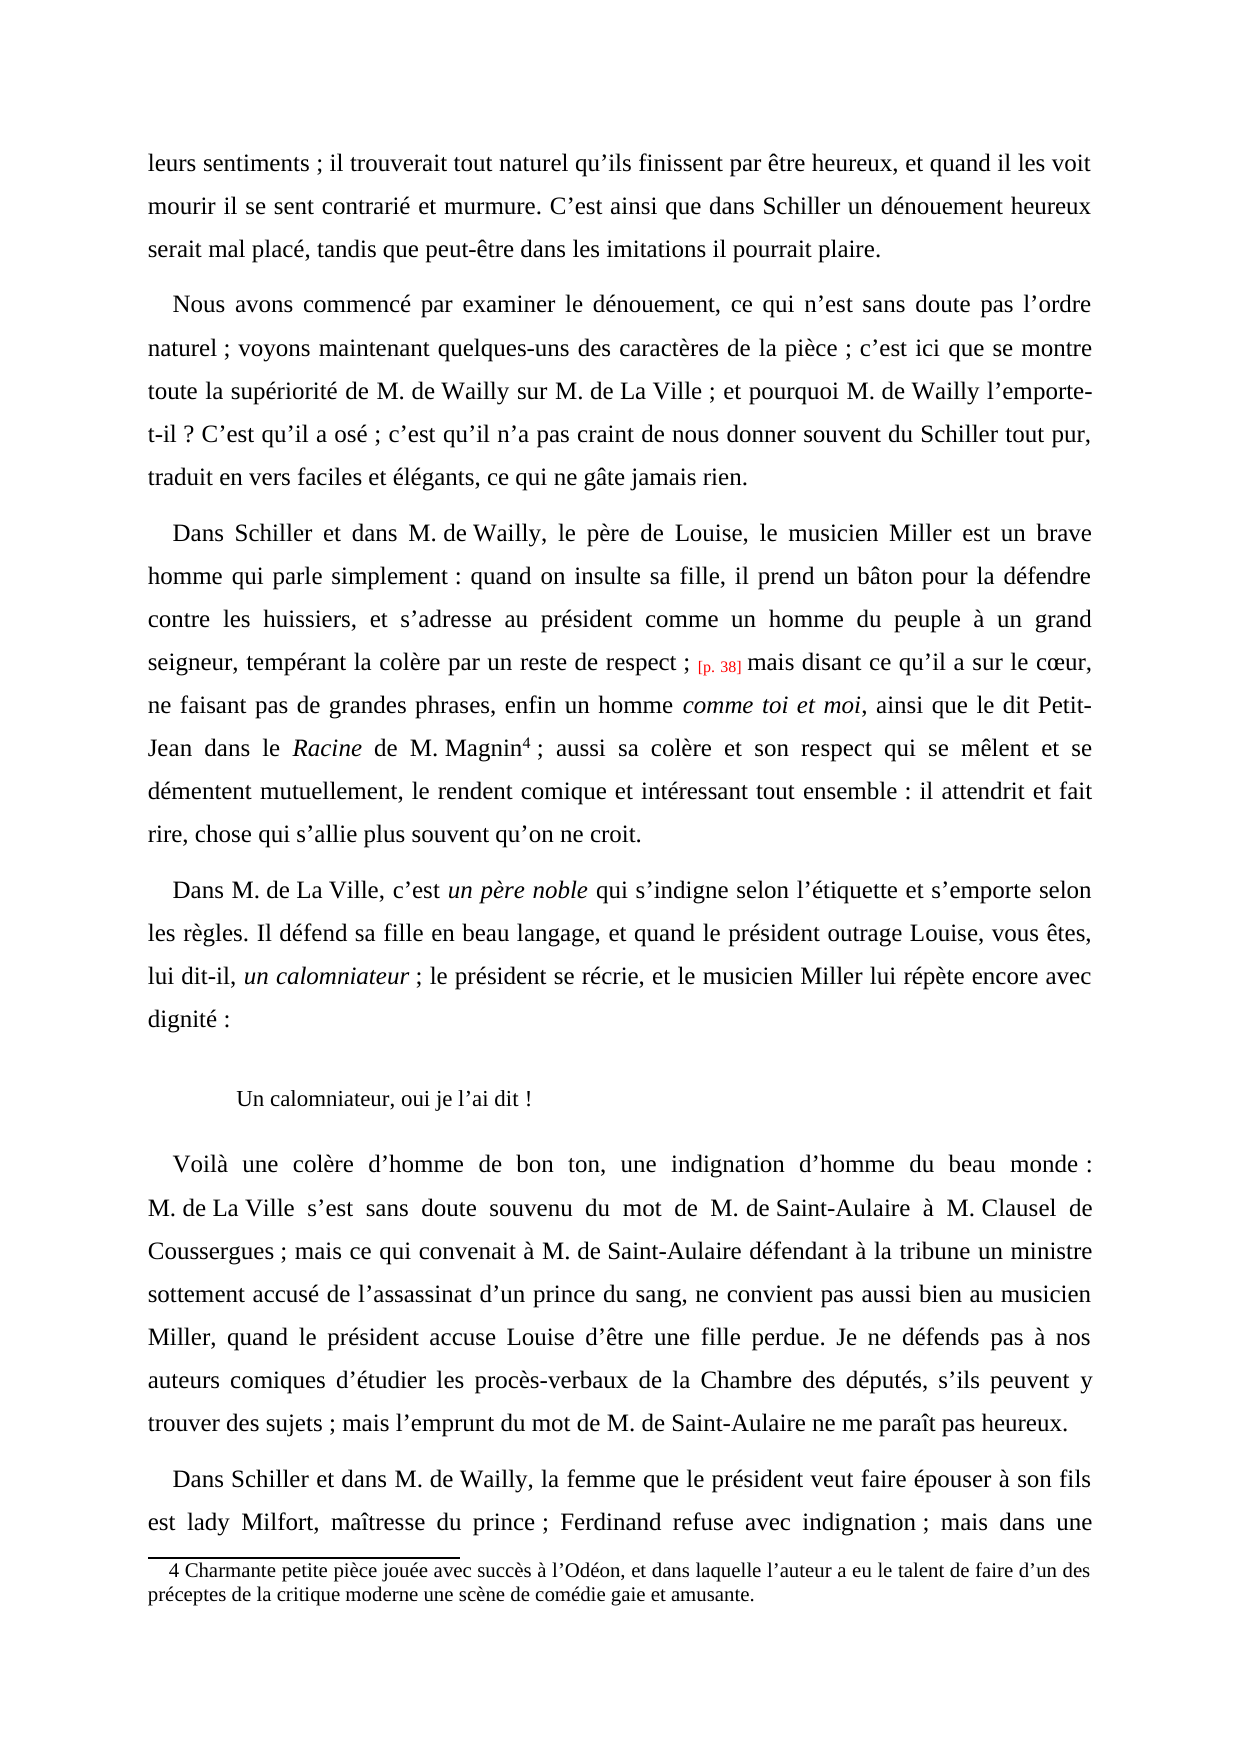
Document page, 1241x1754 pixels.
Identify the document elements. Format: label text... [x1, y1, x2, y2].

text Dans Schiller et dans M. de Wailly, le père de Louise, le musicien Miller est un brave homme qui parle simplement : quand on insulte sa fille, il prend un bâton pour la défendre contre les huissiers, et s’adresse au président comme un homme du peuple à un grand seigneur, tempérant la colère par un reste de respect ; [p. 38] mais disant ce qu’il a sur le cœur, ne faisant pas de grandes phrases, enfin un homme comme toi et moi, ainsi que le dit Petit-Jean dans le Racine de M. Magnin ; aussi sa colère et son respect qui se mêlent et se démentent mutuellement, le rendent comique et intéressant tout ensemble : il attendrit et fait rire, chose qui s’allie plus souvent qu’on ne croit. [148, 518, 1093, 848]
text Dans M. de La Ville, c’est un père noble qui s’indigne selon l’étiquette et s’emporte selon les règles. Il défend sa fille en beau langage, et quand le président outrage Louise, vous êtes, lui dit-il, un calomniateur ; le président se récrie, et le musicien Miller lui répète encore avec dignité : [148, 875, 1093, 1033]
text leurs sentiments ; il trouverait tout naturel qu’ils finissent par être heureux, et quand il les voit mourir il se sent contrarié et murmure. C’est ainsi que dans Schiller un dénouement heureux serait mal placé, tandis que peut-être dans les imitations il pourrait plaire. [148, 148, 1093, 263]
text Dans Schiller et dans M. de Wailly, la femme que le président veut faire épouser à son fils est lady Milfort, maîtresse du prince ; Ferdinand refuse avec indignation ; mais dans une [148, 1464, 1093, 1536]
text Charmante petite pièce jouée avec succès à l’Odéon, et dans laquelle l’auteur a eu le talent de faire d’un des préceptes de la critique moderne une scène de comédie gaie et amusante. [148, 1558, 1093, 1606]
text Voilà une colère d’homme de bon ton, une indignation d’homme du beau monde : M. de La Ville s’est sans doute souvenu du mot de M. de Saint-Aulaire à M. Clausel de Coussergues ; mais ce qui convenait à M. de Saint-Aulaire défendant à la tribune un ministre sottement accusé de l’assassinat d’un prince du sang, ne convient pas aussi bien au musicien Miller, quand le président accuse Louise d’être une fille perdue. Je ne défends pas à nos auteurs comiques d’étudier les procès-verbaux de la Chambre des députés, s’ils peuvent y trouver des sujets ; mais l’emprunt du mot de M. de Saint-Aulaire ne me paraît pas heureux. [148, 1149, 1093, 1437]
text Un calomniateur, oui je l’ai dit ! [236, 1085, 1093, 1111]
text Nous avons commencé par examiner le dénouement, ce qui n’est sans doute pas l’ordre naturel ; voyons maintenant quelques-uns des caractères de la pièce ; c’est ici que se montre toute la supériorité de M. de Wailly sur M. de La Ville ; et pourquoi M. de Wailly l’emporte-t-il ? C’est qu’il a osé ; c’est qu’il n’a pas craint de nous donner souvent du Schiller tout pur, traduit en vers faciles et élégants, ce qui ne gâte jamais rien. [148, 289, 1093, 491]
